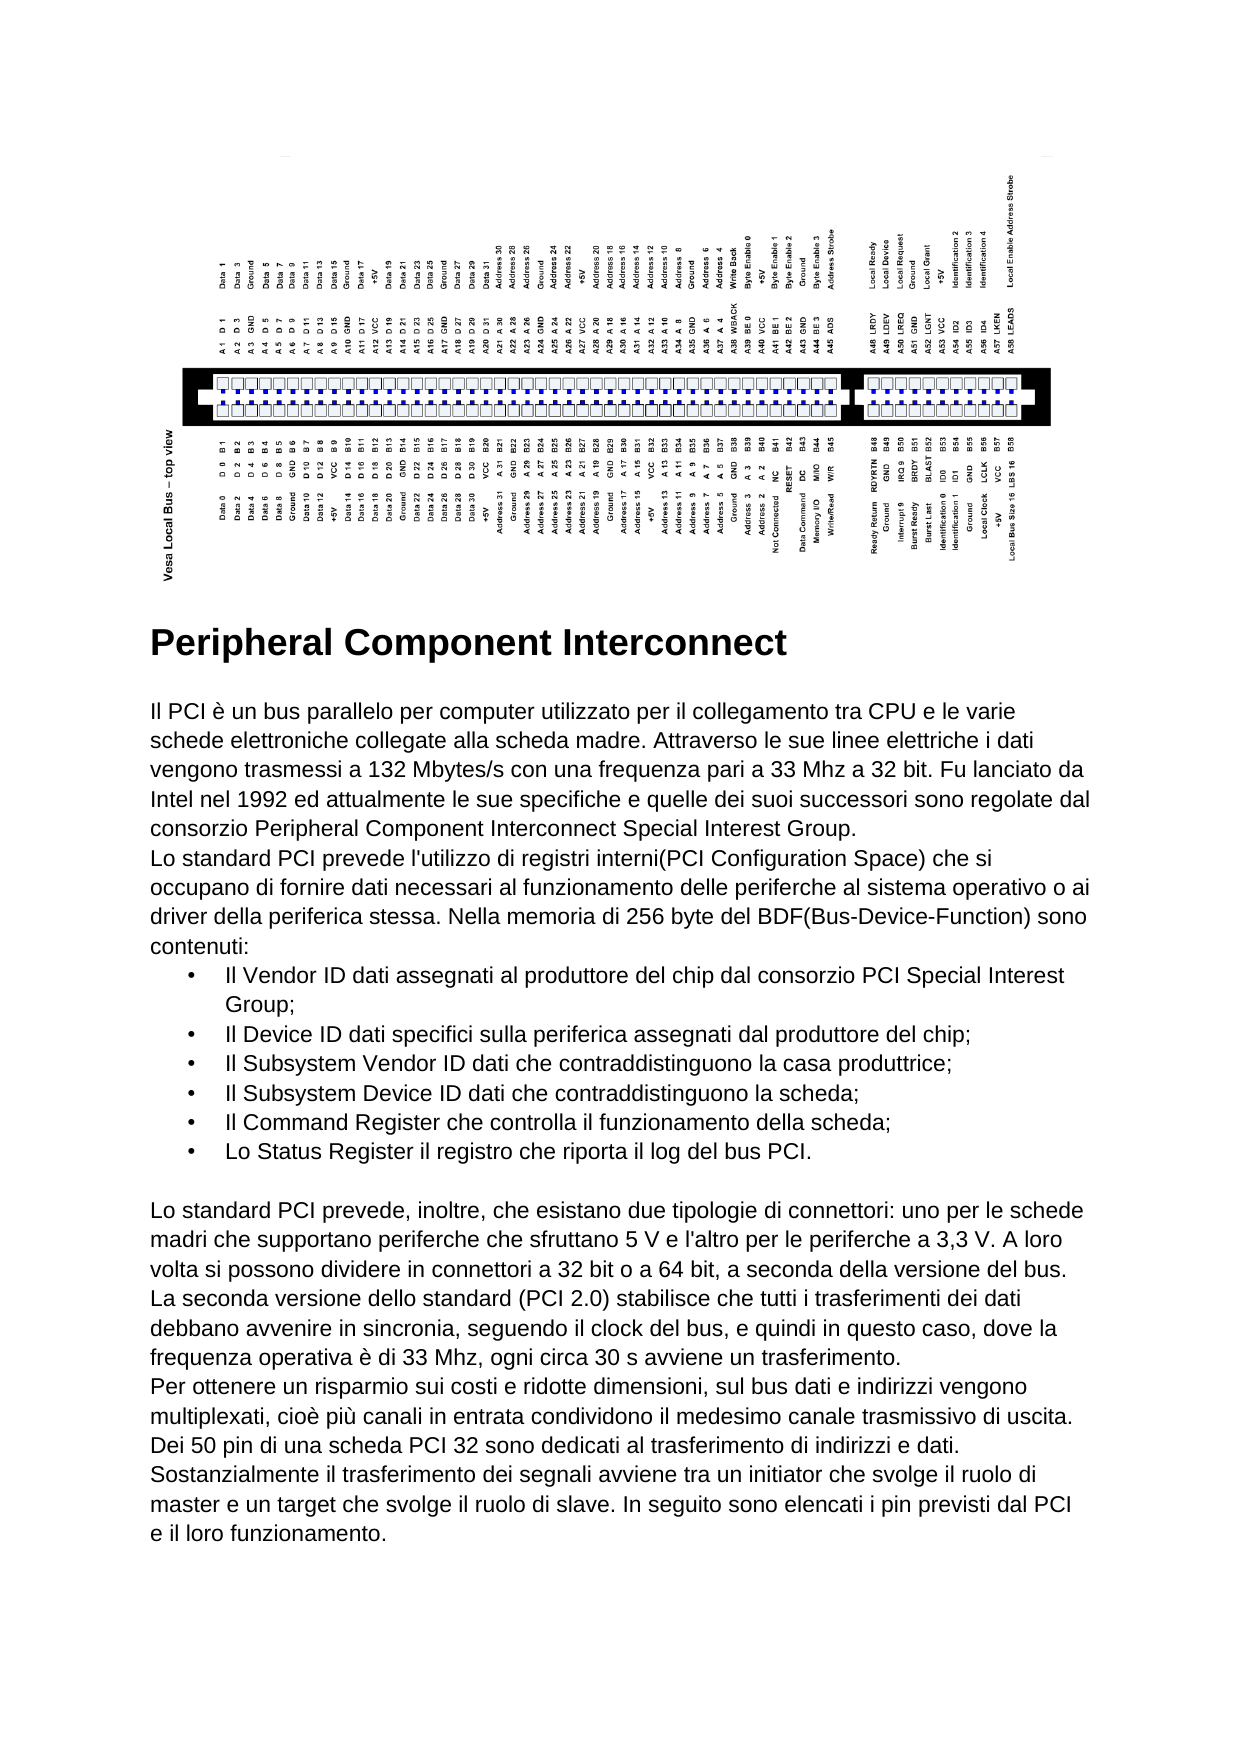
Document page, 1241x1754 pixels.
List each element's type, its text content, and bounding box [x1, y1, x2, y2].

list Lo Status Register il registro che riporta il log del bus PCI. [187, 1139, 1091, 1165]
list Il Device ID dati specifici sulla periferica assegnati dal produttore del chip; [187, 1022, 1091, 1047]
text Per ottenere un risparmio sui costi e ridotte dimensioni, sul bus dati e indirizzi vengono multiplexati, cioè più canali in entrata condividono il medesimo canale trasmissivo di uscita. [150, 1374, 1091, 1429]
text Lo standard PCI prevede l'utilizzo di registri interni(PCI Configuration Space) che si occupano di fornire dati necessari al funzionamento delle periferche al sistema operativo o ai driver della periferica stessa. Nella memoria di 256 byte del BDF(Bus-Device-Function) sono contenuti: [150, 845, 1091, 959]
list Il Command Register che controlla il funzionamento della scheda; [187, 1110, 1091, 1135]
picture [159, 155, 1079, 615]
list Il Subsystem Vendor ID dati che contraddistinguono la casa produttrice; [187, 1051, 1091, 1077]
text La seconda versione dello standard (PCI 2.0) stabilisce che tutti i trasferimenti dei dati debbano avvenire in sincronia, seguendo il clock del bus, e quindi in questo caso, dove la frequenza operativa è di 33 Mhz, ogni circa 30 s avviene un trasferimento. [150, 1286, 1091, 1370]
text Lo standard PCI prevede, inoltre, che esistano due tipologie di connettori: uno per le schede madri che supportano periferche che sfruttano 5 V e l'altro per le periferche a 3,3 V. A loro volta si possono dividere in connettori a 32 bit o a 64 bit, a seconda della versione del bus. [150, 1198, 1091, 1282]
list Il Vendor ID dati assegnati al produttore del chip dal consorzio PCI Special Interest Group; [187, 963, 1091, 1018]
text Peripheral Component Interconnect [150, 150, 1091, 663]
text Dei 50 pin di una scheda PCI 32 sono dedicati al trasferimento di indirizzi e dati. Sostanzialmente il trasferimento dei segnali avviene tra un initiator che svolge il ruolo di master e un target che svolge il ruolo di slave. In seguito sono elencati i pin previsti dal PCI e il loro funzionamento. [150, 1433, 1091, 1547]
list Il Subsystem Device ID dati che contraddistinguono la scheda; [187, 1080, 1091, 1106]
text Il PCI è un bus parallelo per computer utilizzato per il collegamento tra CPU e le varie schede elettroniche collegate alla scheda madre. Attraverso le sue linee elettriche i dati vengono trasmessi a 132 Mbytes/s con una frequenza pari a 33 Mhz a 32 bit. Fu lanciato da Intel nel 1992 ed attualmente le sue specifiche e quelle dei suoi successori sono regolate dal consorzio Peripheral Component Interconnect Special Interest Group. [150, 698, 1091, 842]
